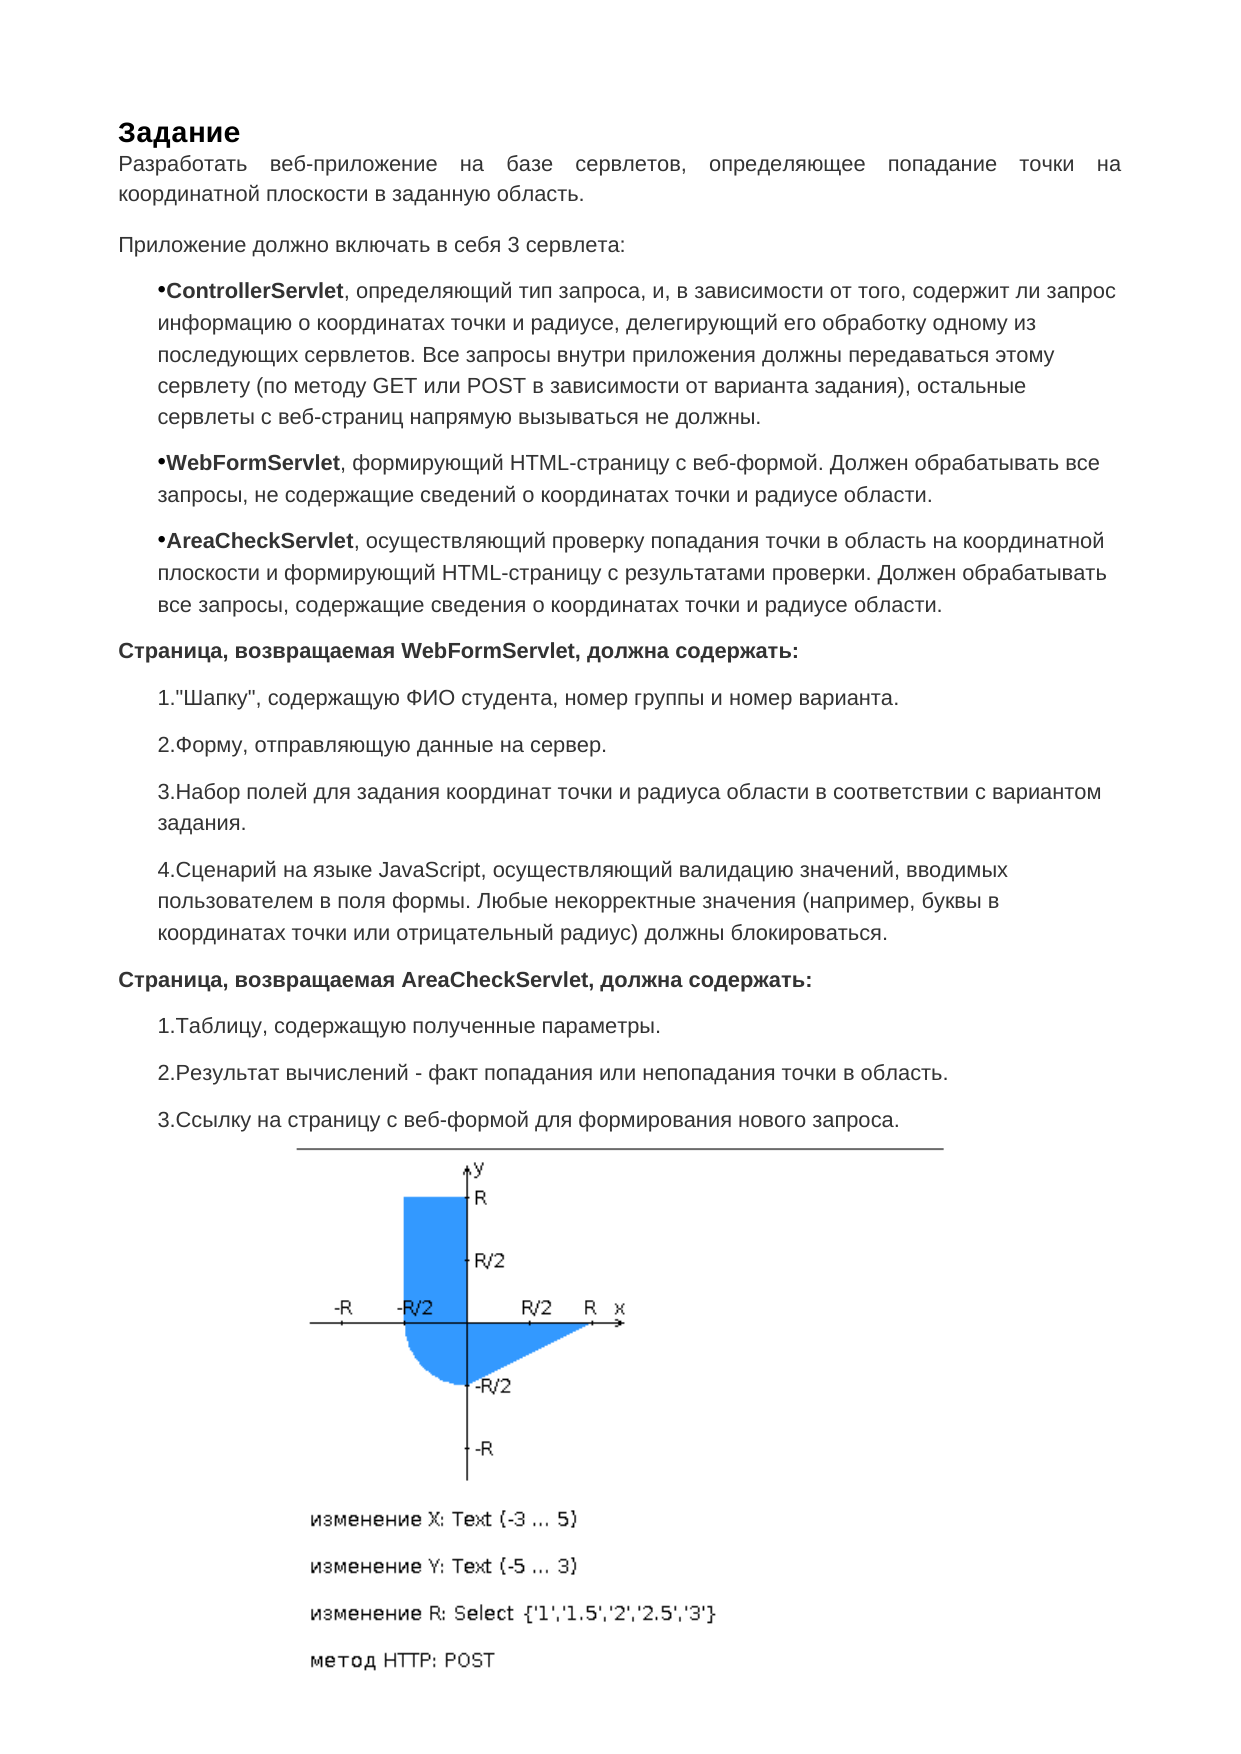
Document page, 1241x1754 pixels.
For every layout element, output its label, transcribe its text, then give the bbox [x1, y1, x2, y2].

list ControllerServlet, определяющий тип запроса, и, в зависимости от того, содержит ли запрос информацию о координатах точки и радиусе, делегирующий его обработку одному из последующих сервлетов. Все запросы внутри приложения должны передаваться этому сервлету (по методу GET или POST в зависимости от варианта задания), остальные сервлеты с веб-страниц напрямую вызываться не должны. [118, 273, 1122, 429]
list Сценарий на языке JavaScript, осуществляющий валидацию значений, вводимых пользователем в поля формы. Любые некорректные значения (например, буквы в координатах точки или отрицательный радиус) должны блокироваться. [118, 851, 1122, 945]
picture [296, 1148, 944, 1694]
text Задание [118, 118, 1122, 151]
text Страница, возвращаемая AreaCheckServlet, должна содержать: [118, 961, 1122, 992]
list "Шапку", содержащую ФИО студента, номер группы и номер варианта. [118, 679, 1122, 711]
list Ссылку на страницу с веб-формой для формирования нового запроса. [118, 1101, 1122, 1132]
list AreaCheckServlet, осуществляющий проверку попадания точки в область на координатной плоскости и формирующий HTML-страницу с результатами проверки. Должен обрабатывать все запросы, содержащие сведения о координатах точки и радиусе области. [118, 523, 1122, 617]
list Форму, отправляющую данные на сервер. [118, 726, 1122, 757]
list Набор полей для задания координат точки и радиуса области в соответствии с вариантом задания. [118, 773, 1122, 836]
list WebFormServlet, формирующий HTML-страницу с веб-формой. Должен обрабатывать все запросы, не содержащие сведений о координатах точки и радиусе области. [118, 445, 1122, 507]
list Таблицу, содержащую полученные параметры. [118, 1007, 1122, 1039]
text Приложение должно включать в себя 3 сервлета: [118, 226, 1122, 257]
text Разработать веб-приложение на базе сервлетов, определяющее попадание точки на координатной плоскости в заданную область. [118, 151, 1122, 207]
list Результат вычислений - факт попадания или непопадания точки в область. [118, 1054, 1122, 1086]
text Страница, возвращаемая WebFormServlet, должна содержать: [118, 632, 1122, 664]
